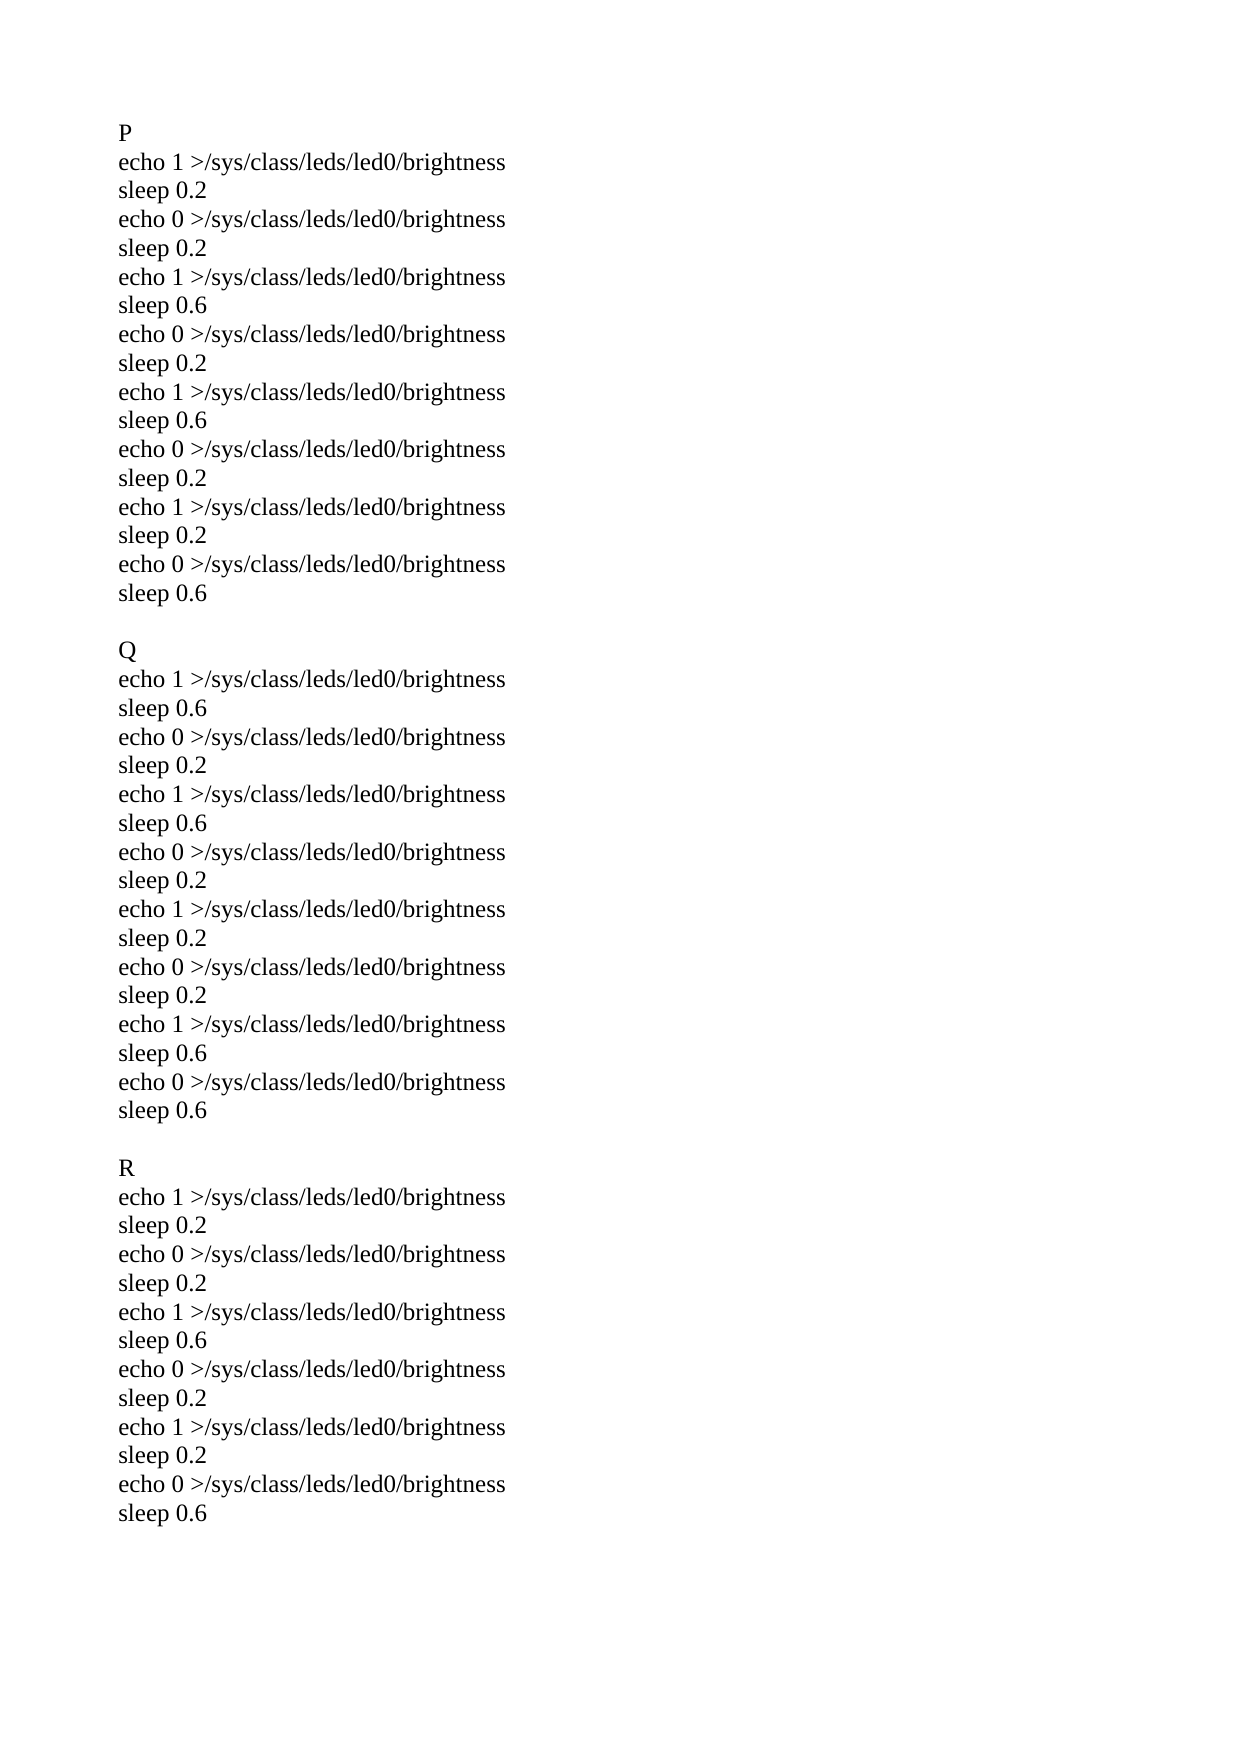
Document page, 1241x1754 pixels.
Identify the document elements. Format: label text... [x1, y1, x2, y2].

text sleep 0.2 [118, 521, 1122, 549]
text echo 1 >/sys/class/leds/led0/brightness [118, 147, 1122, 176]
text sleep 0.6 [118, 291, 1122, 319]
text sleep 0.2 [118, 1383, 1122, 1412]
text echo 1 >/sys/class/leds/led0/brightness [118, 1412, 1122, 1441]
text R [118, 1153, 1122, 1182]
text echo 0 >/sys/class/leds/led0/brightness [118, 1469, 1122, 1498]
text echo 0 >/sys/class/leds/led0/brightness [118, 434, 1122, 463]
text echo 0 >/sys/class/leds/led0/brightness [118, 1354, 1122, 1383]
text P [118, 118, 1122, 147]
text echo 0 >/sys/class/leds/led0/brightness [118, 1067, 1122, 1096]
text sleep 0.2 [118, 866, 1122, 894]
text sleep 0.6 [118, 1038, 1122, 1067]
text sleep 0.6 [118, 808, 1122, 837]
text sleep 0.2 [118, 981, 1122, 1009]
text echo 1 >/sys/class/leds/led0/brightness [118, 779, 1122, 808]
text echo 1 >/sys/class/leds/led0/brightness [118, 262, 1122, 291]
text sleep 0.2 [118, 923, 1122, 952]
text echo 0 >/sys/class/leds/led0/brightness [118, 722, 1122, 751]
text echo 1 >/sys/class/leds/led0/brightness [118, 377, 1122, 406]
text echo 0 >/sys/class/leds/led0/brightness [118, 204, 1122, 233]
text sleep 0.2 [118, 1211, 1122, 1239]
text sleep 0.6 [118, 406, 1122, 434]
text echo 1 >/sys/class/leds/led0/brightness [118, 1297, 1122, 1326]
text sleep 0.6 [118, 1096, 1122, 1124]
text sleep 0.2 [118, 1441, 1122, 1469]
text sleep 0.2 [118, 348, 1122, 377]
text Q [118, 636, 1122, 664]
text echo 0 >/sys/class/leds/led0/brightness [118, 952, 1122, 981]
text sleep 0.2 [118, 751, 1122, 779]
text echo 0 >/sys/class/leds/led0/brightness [118, 319, 1122, 348]
text sleep 0.6 [118, 693, 1122, 722]
text echo 1 >/sys/class/leds/led0/brightness [118, 1009, 1122, 1038]
text sleep 0.6 [118, 578, 1122, 607]
text sleep 0.2 [118, 176, 1122, 204]
text sleep 0.2 [118, 1268, 1122, 1297]
text sleep 0.6 [118, 1498, 1122, 1527]
text echo 1 >/sys/class/leds/led0/brightness [118, 1182, 1122, 1211]
text echo 1 >/sys/class/leds/led0/brightness [118, 664, 1122, 693]
text echo 0 >/sys/class/leds/led0/brightness [118, 1239, 1122, 1268]
text echo 1 >/sys/class/leds/led0/brightness [118, 492, 1122, 521]
text sleep 0.6 [118, 1326, 1122, 1354]
text echo 0 >/sys/class/leds/led0/brightness [118, 549, 1122, 578]
text sleep 0.2 [118, 233, 1122, 262]
text echo 0 >/sys/class/leds/led0/brightness [118, 837, 1122, 866]
text echo 1 >/sys/class/leds/led0/brightness [118, 894, 1122, 923]
text sleep 0.2 [118, 463, 1122, 492]
